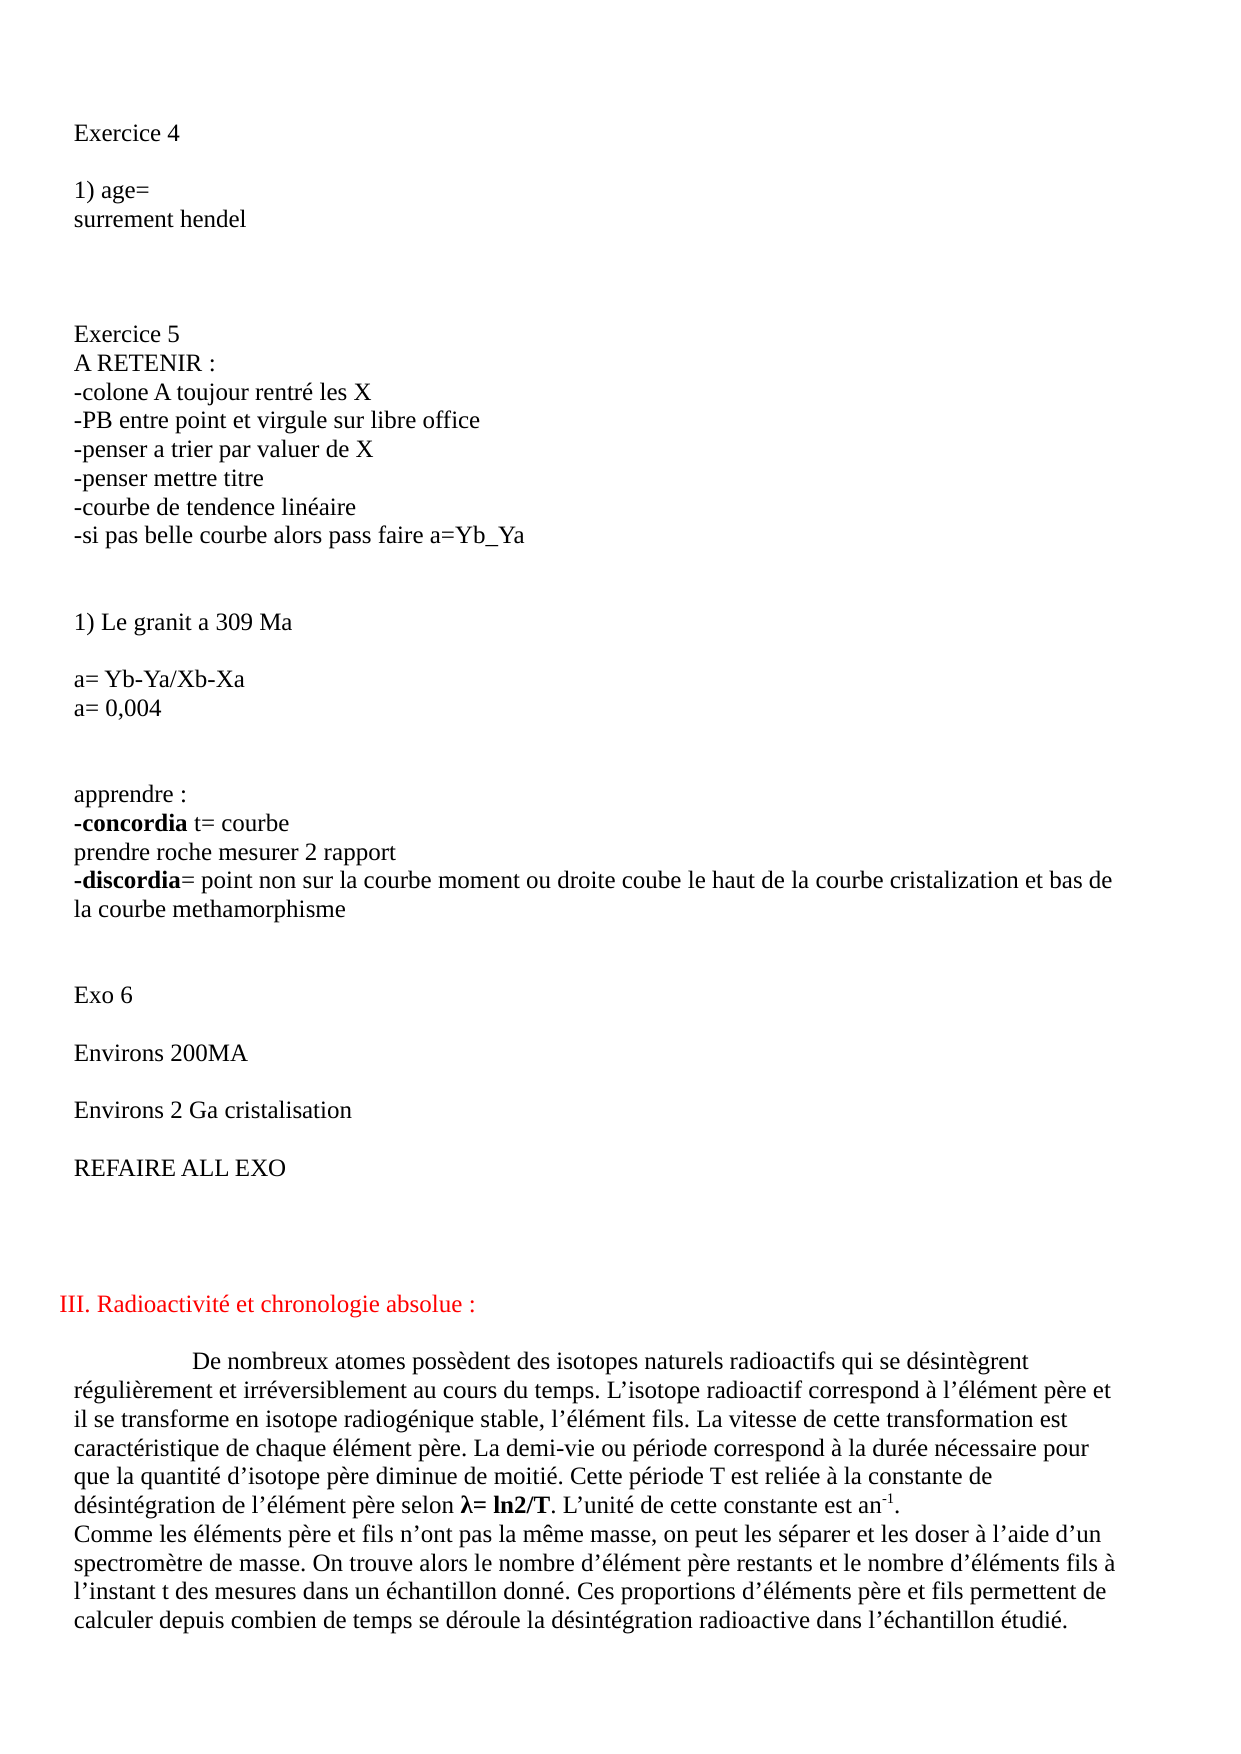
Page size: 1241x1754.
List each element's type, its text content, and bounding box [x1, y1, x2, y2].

list -courbe de tendence linéaire [74, 492, 1122, 521]
text III. Radioactivité et chronologie absolue : [59, 1289, 1122, 1318]
text Comme les éléments père et fils n’ont pas la même masse, on peut les séparer et les doser à l’aide d’un spectromètre de masse. On trouve alors le nombre d’élément père restants et le nombre d’éléments fils à l’instant t des mesures dans un échantillon donné. Ces proportions d’éléments père et fils permettent de calculer depuis combien de temps se déroule la désintégration radioactive dans l’échantillon étudié. [74, 1519, 1122, 1634]
list -PB entre point et virgule sur libre office [74, 406, 1122, 434]
list Exo 6 [74, 981, 1122, 1009]
list 1) Le granit a 309 Ma [74, 607, 1122, 636]
list -penser mettre titre [74, 463, 1122, 492]
list a= Yb-Ya/Xb-Xa [74, 664, 1122, 693]
list apprendre : [74, 779, 1122, 808]
list 1) age= [74, 176, 1122, 204]
list Exercice 5 [74, 319, 1122, 348]
list -colone A toujour rentré les X [74, 377, 1122, 406]
list -si pas belle courbe alors pass faire a=Yb_Ya [74, 521, 1122, 549]
list A RETENIR : [74, 348, 1122, 377]
text De nombreux atomes possèdent des isotopes naturels radioactifs qui se désintègrent régulièrement et irréversiblement au cours du temps. L’isotope radioactif correspond à l’élément père et il se transforme en isotope radiogénique stable, l’élément fils. La vitesse de cette transformation est caractéristique de chaque élément père. La demi-vie ou période correspond à la durée nécessaire pour que la quantité d’isotope père diminue de moitié. Cette période T est reliée à la constante de désintégration de l’élément père selon λ= ln2/T. L’unité de cette constante est an-1. [74, 1346, 1122, 1519]
list a= 0,004 [74, 693, 1122, 722]
list Environs 2 Ga cristalisation [74, 1096, 1122, 1124]
list REFAIRE ALL EXO [74, 1153, 1122, 1182]
list Exercice 4 [74, 118, 1122, 147]
list -concordia t= courbe [74, 808, 1122, 837]
list Environs 200MA [74, 1038, 1122, 1067]
list -penser a trier par valuer de X [74, 434, 1122, 463]
list prendre roche mesurer 2 rapport [74, 837, 1122, 866]
list surrement hendel [74, 204, 1122, 233]
list -discordia= point non sur la courbe moment ou droite coube le haut de la courbe cristalization et bas de la courbe methamorphisme [74, 866, 1122, 923]
